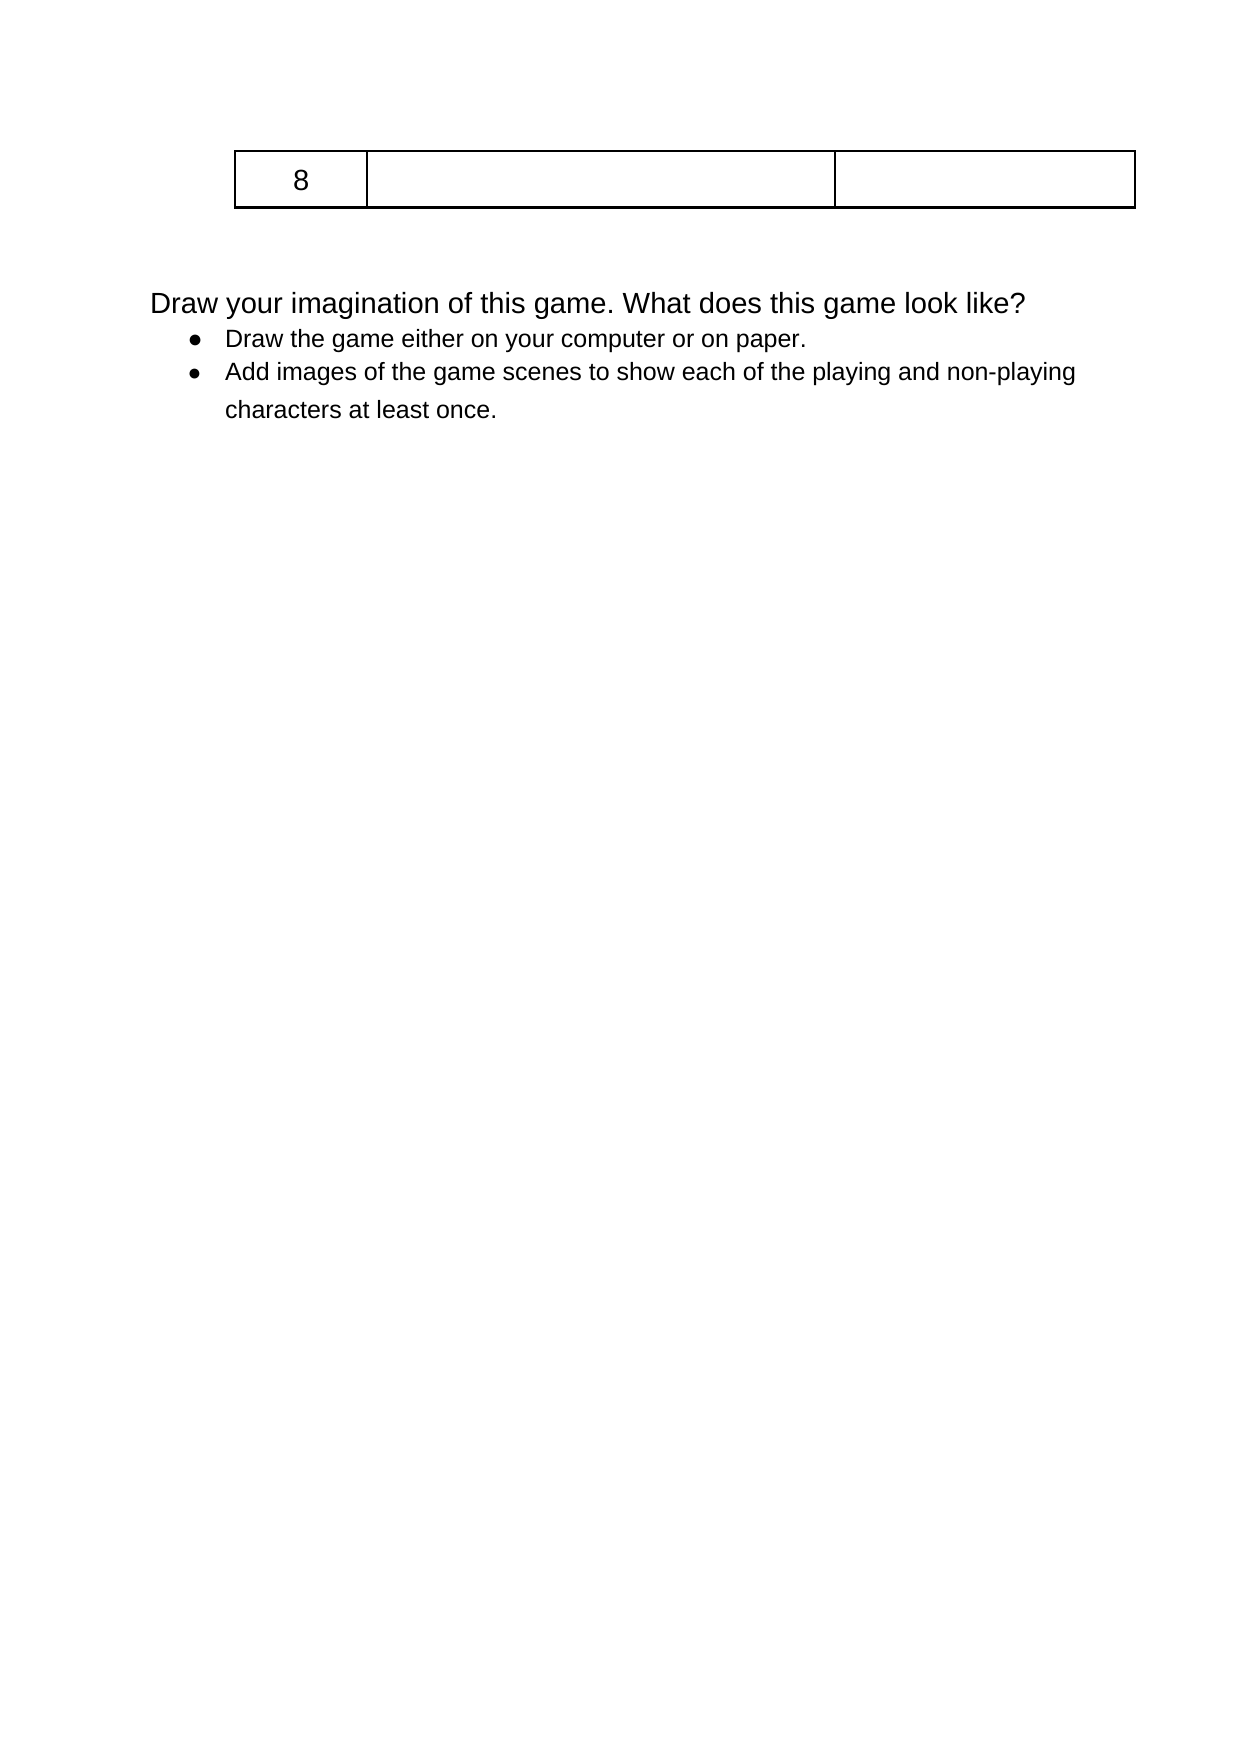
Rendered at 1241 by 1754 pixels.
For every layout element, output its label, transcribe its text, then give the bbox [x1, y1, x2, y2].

list Add images of the game scenes to show each of the playing and non-playing characters at least once. [187, 357, 1090, 424]
table_cell [368, 152, 834, 206]
list Draw the game either on your computer or on paper. [187, 324, 1090, 353]
text Draw your imagination of this game. What does this game look like? [150, 286, 1090, 319]
table_cell 8 [236, 152, 366, 206]
table_cell [836, 152, 1134, 206]
